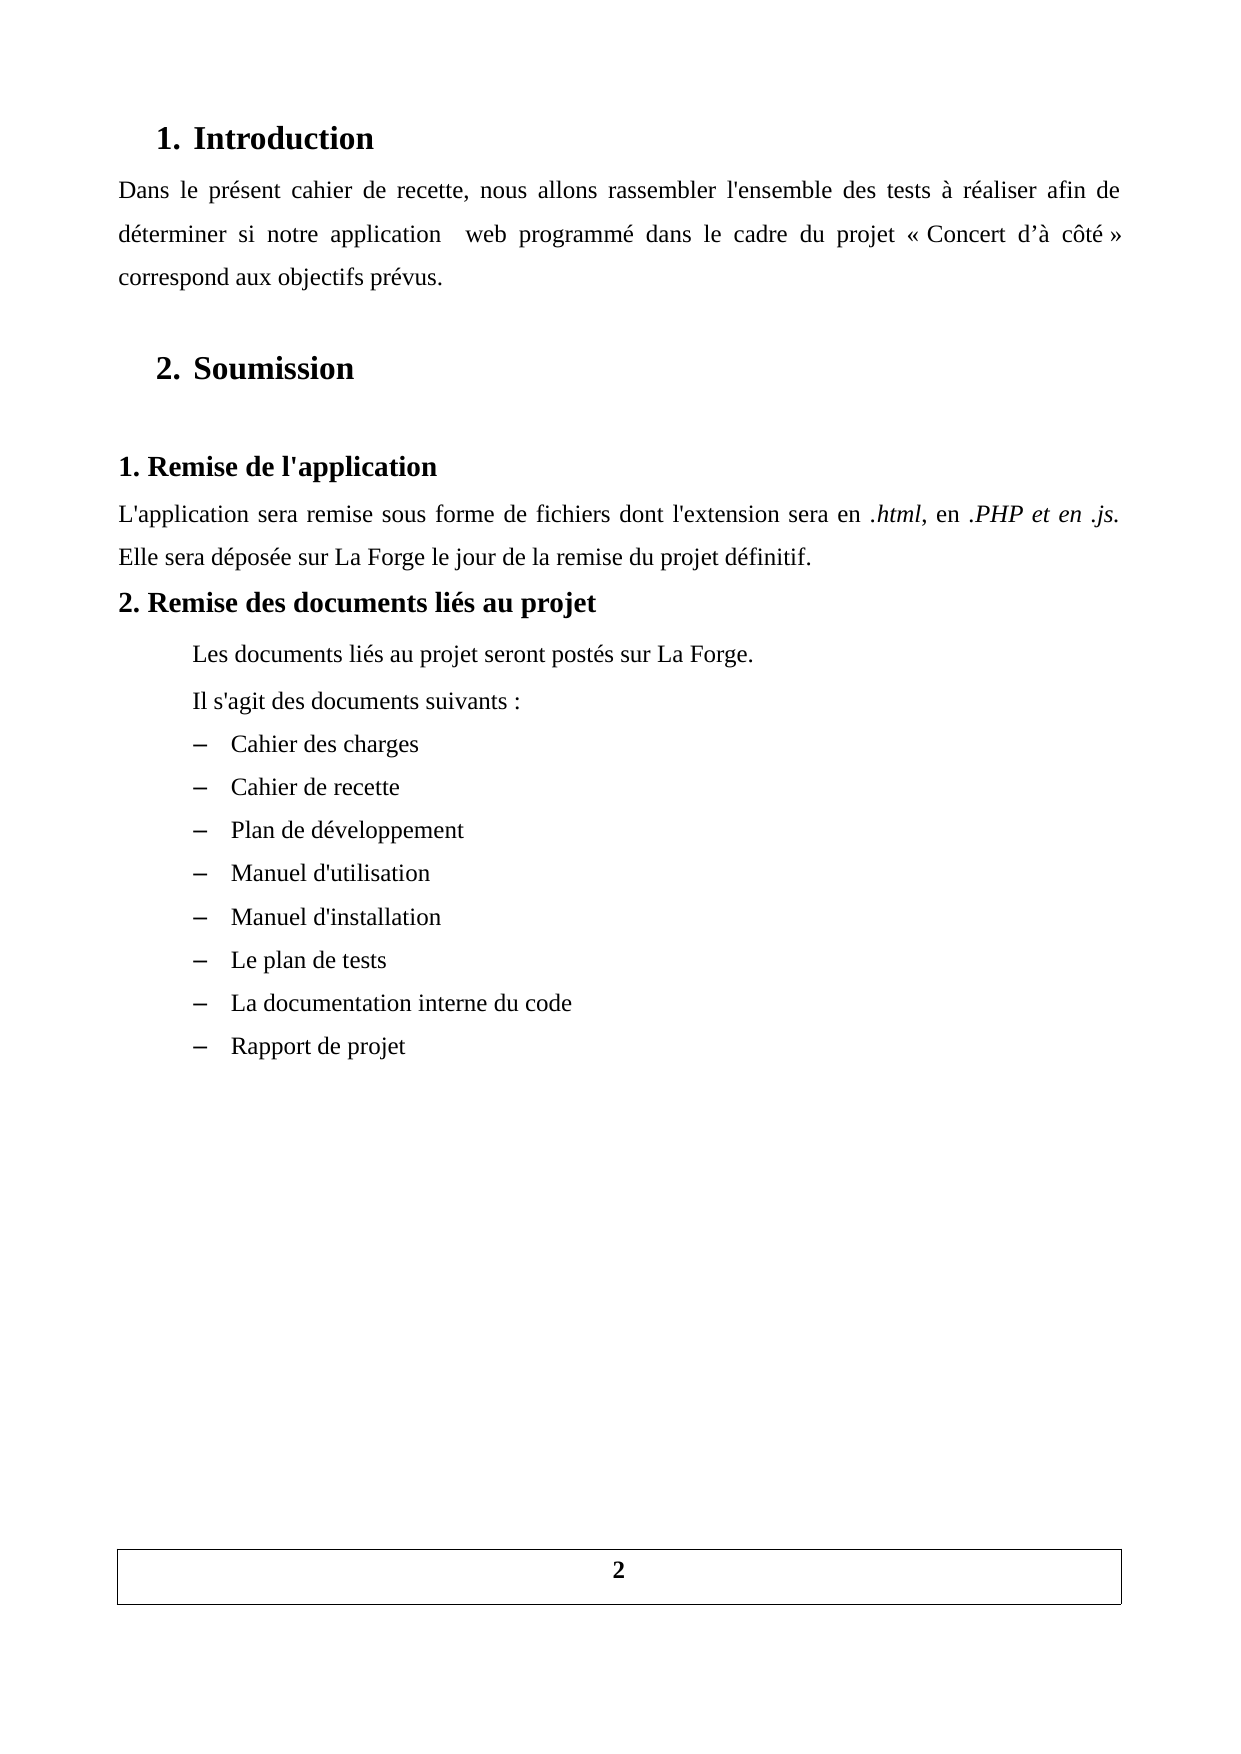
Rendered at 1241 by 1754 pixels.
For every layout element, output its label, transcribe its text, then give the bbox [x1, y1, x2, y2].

text Dans le présent cahier de recette, nous allons rassembler l'ensemble des tests à réaliser afin de déterminer si notre application web programmé dans le cadre du projet « Concert d’à côté » correspond aux objectifs prévus. [118, 176, 1122, 291]
list Introduction [156, 118, 1122, 156]
list Cahier des charges [193, 729, 1122, 758]
text Il s'agit des documents suivants : [118, 686, 1122, 715]
table_header 2 [118, 1550, 1121, 1603]
list Manuel d'installation [193, 902, 1122, 930]
text 1. Remise de l'application [118, 449, 1122, 482]
text L'application sera remise sous forme de fichiers dont l'extension sera en .html, en .PHP et en .js. Elle sera déposée sur La Forge le jour de la remise du projet définitif. [118, 499, 1122, 571]
list Le plan de tests [193, 945, 1122, 973]
list La documentation interne du code [193, 988, 1122, 1017]
list Plan de développement [193, 815, 1122, 844]
list Manuel d'utilisation [193, 858, 1122, 887]
list Cahier de recette [193, 772, 1122, 801]
text Les documents liés au projet seront postés sur La Forge. [118, 636, 1122, 669]
text 2. Remise des documents liés au projet [118, 585, 1122, 619]
list Soumission [156, 348, 1122, 386]
list Rapport de projet [193, 1031, 1122, 1060]
